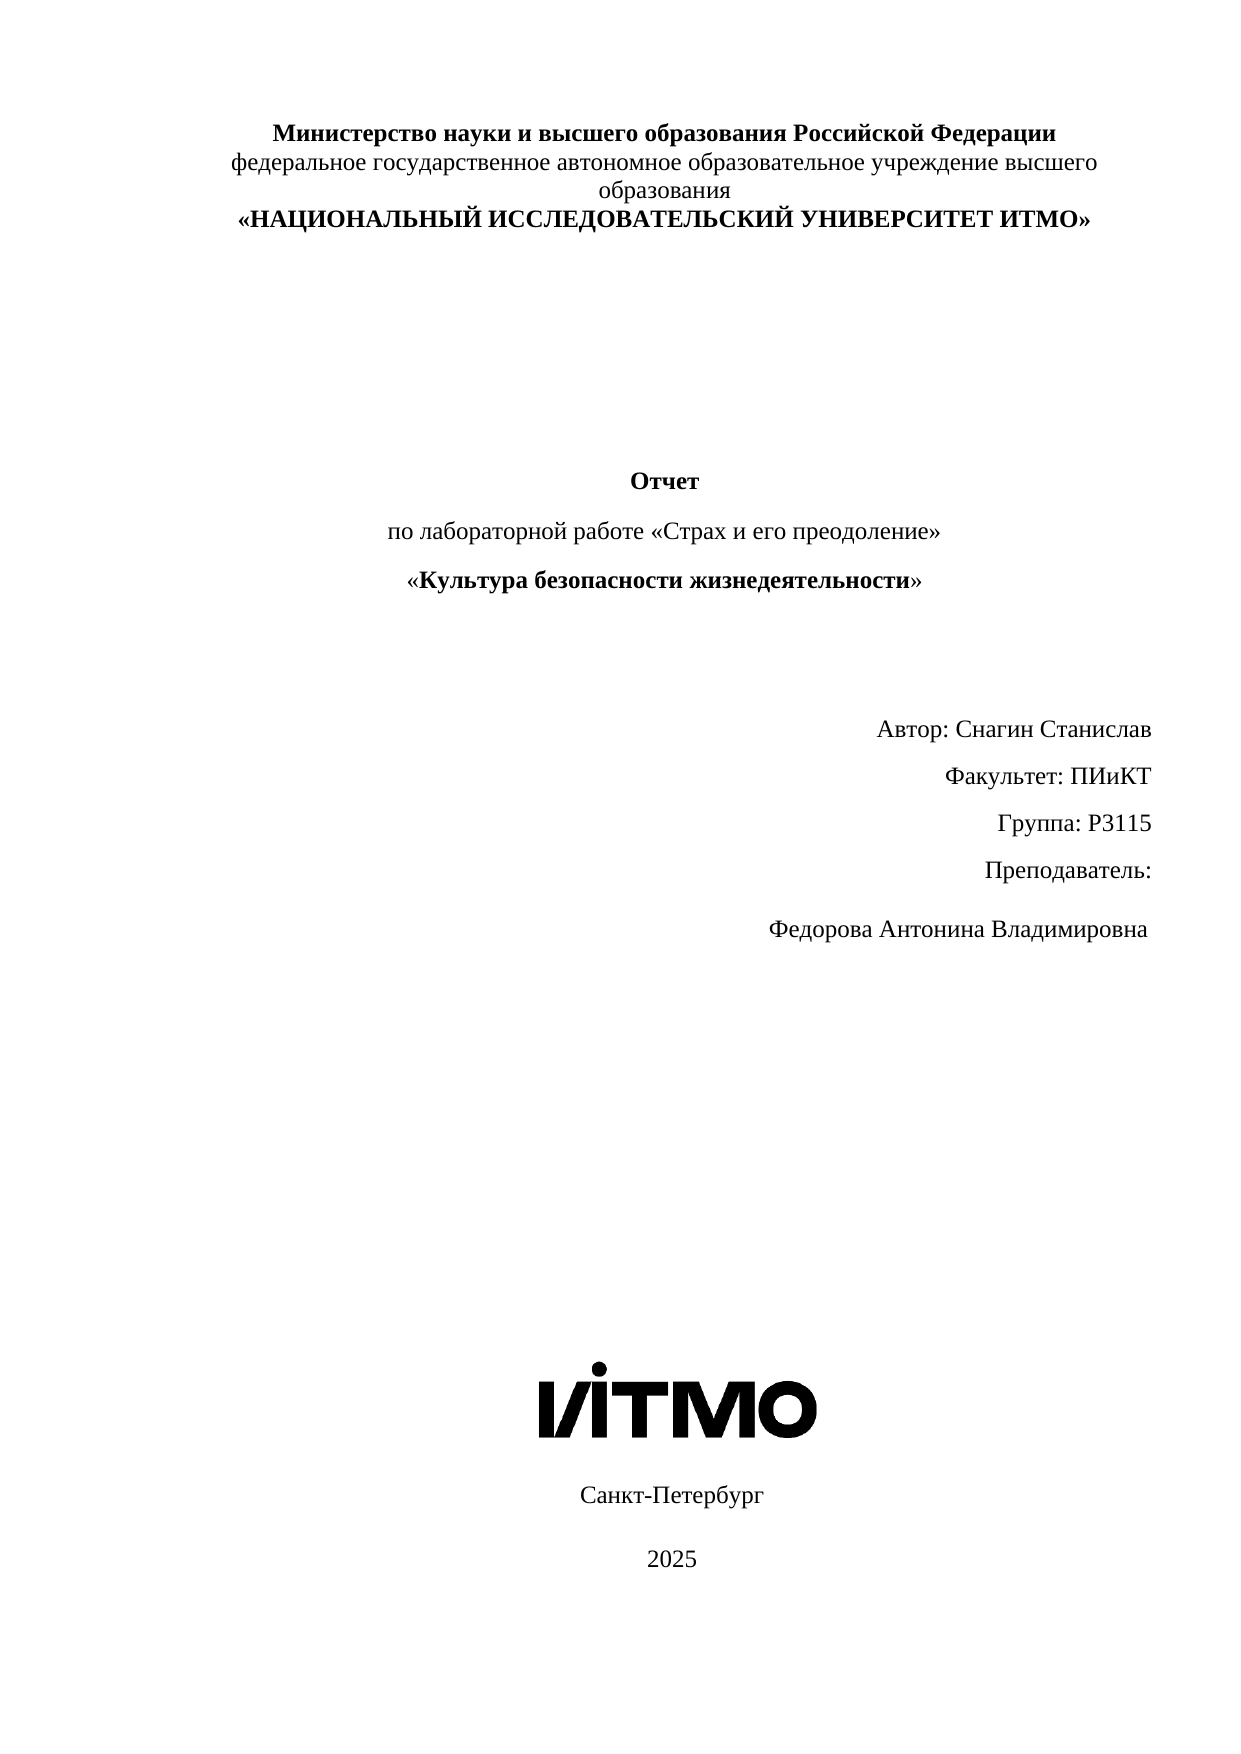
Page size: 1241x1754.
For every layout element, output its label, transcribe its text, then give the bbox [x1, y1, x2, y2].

text Санкт-Петербург [177, 1480, 1152, 1509]
text Федорова Антонина Владимировна [177, 914, 1152, 943]
text федеральное государственное автономное образовательное учреждение высшего образования [177, 147, 1152, 204]
text «Культура безопасности жизнедеятельности» [177, 565, 1152, 594]
text «НАЦИОНАЛЬНЫЙ ИССЛЕДОВАТЕЛЬСКИЙ УНИВЕРСИТЕТ ИТМО» [177, 204, 1152, 233]
text Преподаватель: [177, 855, 1152, 884]
text Факультет: ПИиКТ [177, 761, 1152, 790]
text по лабораторной работе «Страх и его преодоление» [177, 516, 1152, 544]
picture [525, 1339, 829, 1460]
text Автор: Снагин Станислав [177, 714, 1152, 743]
text Группа: Р3115 [177, 808, 1152, 837]
text Министерство науки и высшего образования Российской Федерации [177, 118, 1152, 147]
text 2025 [177, 1544, 1152, 1573]
text Отчет [177, 466, 1152, 495]
